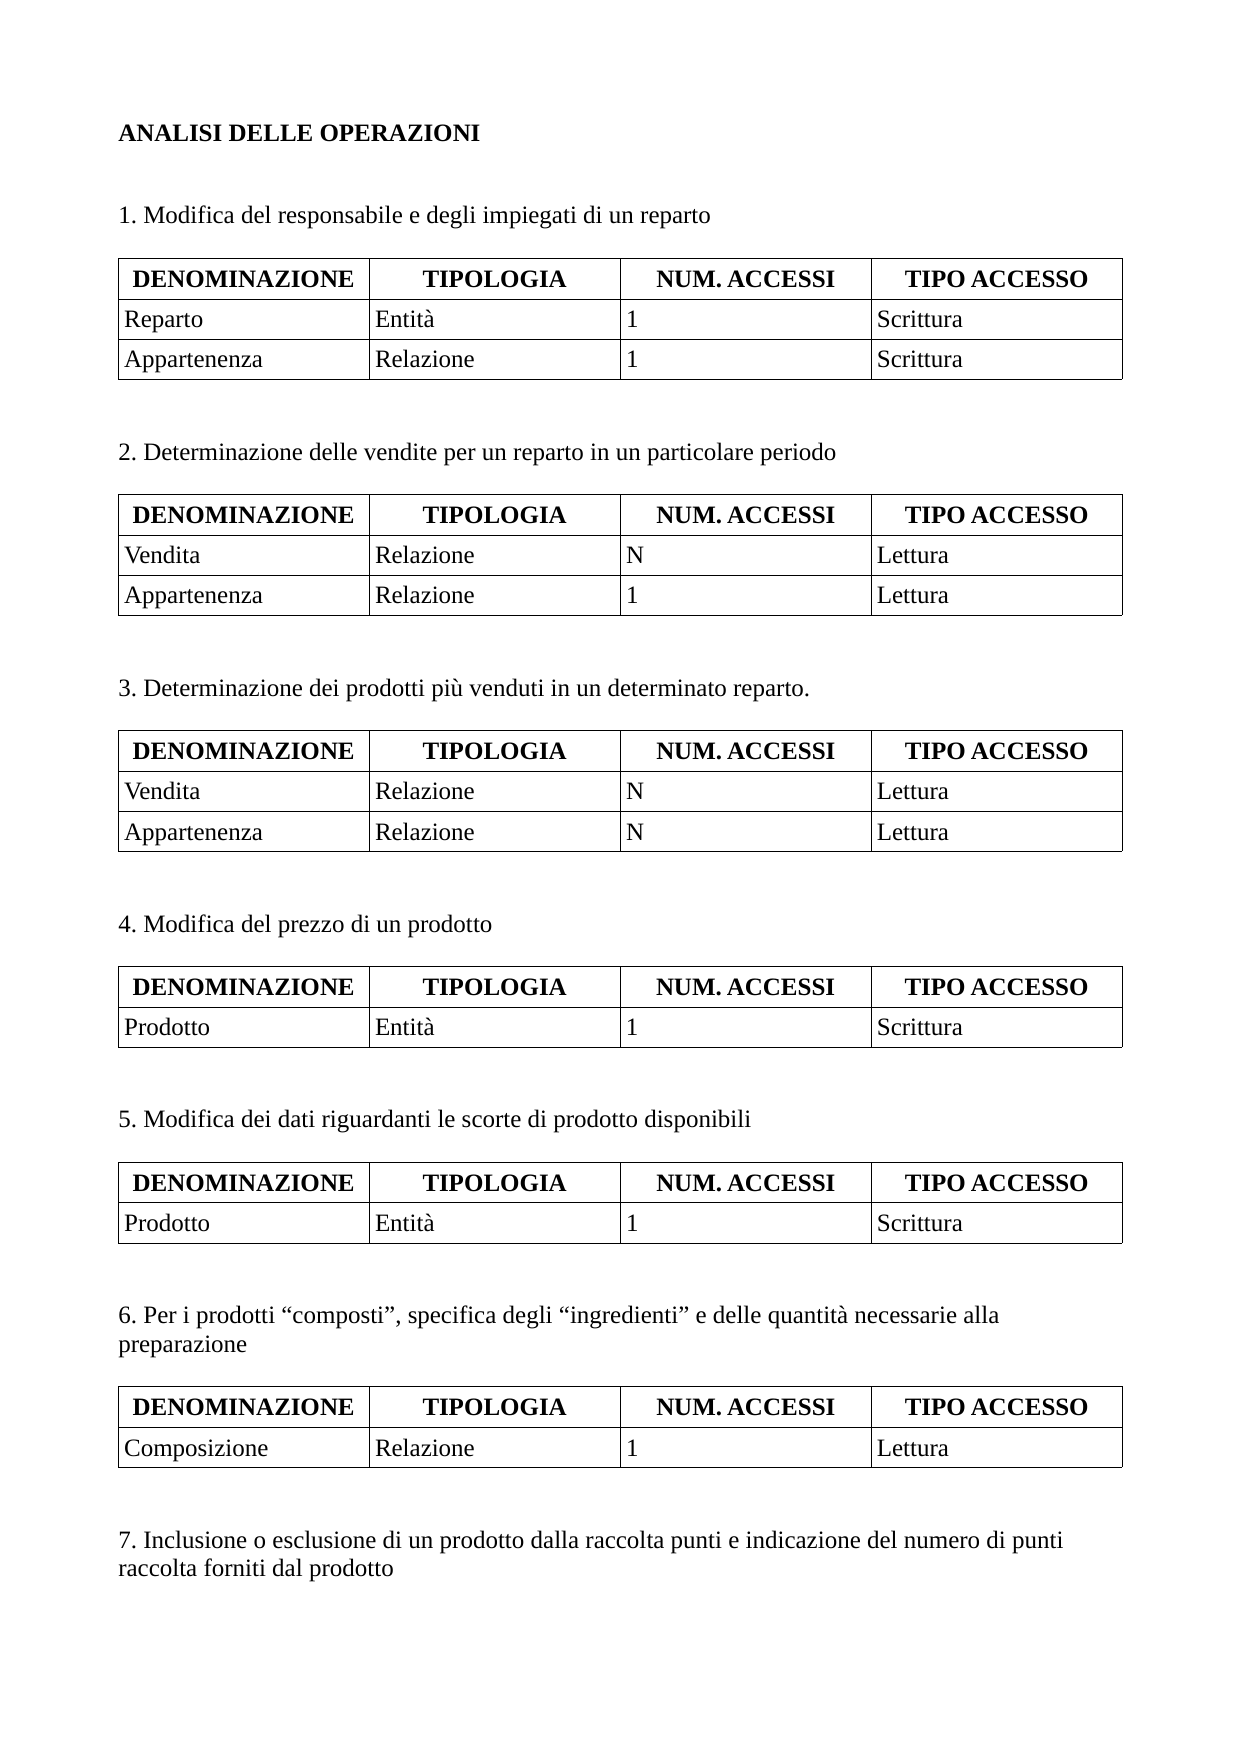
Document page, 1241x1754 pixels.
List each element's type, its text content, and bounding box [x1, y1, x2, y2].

table_cell Entità [370, 1203, 620, 1243]
table_cell Lettura [872, 576, 1122, 615]
table_header TIPOLOGIA [370, 967, 620, 1007]
table_cell N [621, 772, 871, 811]
table_cell Appartenenza [119, 576, 369, 615]
table_header DENOMINAZIONE [119, 967, 369, 1007]
table_header TIPOLOGIA [370, 731, 620, 771]
table_header TIPOLOGIA [370, 259, 620, 298]
table_header TIPOLOGIA [370, 1163, 620, 1202]
table_header NUM. ACCESSI [621, 967, 871, 1007]
table_cell Lettura [872, 812, 1122, 851]
table_cell Scrittura [872, 1203, 1122, 1243]
table_cell Entità [370, 1008, 620, 1047]
table_cell Scrittura [872, 340, 1122, 379]
table_header NUM. ACCESSI [621, 1387, 871, 1427]
table_header TIPO ACCESSO [872, 967, 1122, 1007]
table_cell Entità [370, 300, 620, 339]
table_header TIPO ACCESSO [872, 731, 1122, 771]
table_header NUM. ACCESSI [621, 1163, 871, 1202]
table_cell Scrittura [872, 1008, 1122, 1047]
table_header TIPO ACCESSO [872, 259, 1122, 298]
table_cell 1 [621, 340, 871, 379]
table_cell Relazione [370, 536, 620, 575]
table_header DENOMINAZIONE [119, 259, 369, 298]
table_cell 1 [621, 300, 871, 339]
table_cell Lettura [872, 772, 1122, 811]
table_cell Scrittura [872, 300, 1122, 339]
table_cell 1 [621, 1428, 871, 1467]
table_header NUM. ACCESSI [621, 731, 871, 771]
text 5. Modifica dei dati riguardanti le scorte di prodotto disponibili [118, 1104, 1122, 1162]
table_cell 1 [621, 1008, 871, 1047]
table_cell Relazione [370, 772, 620, 811]
table_cell Reparto [119, 300, 369, 339]
table_header DENOMINAZIONE [119, 1387, 369, 1427]
table_cell Vendita [119, 536, 369, 575]
table_header TIPO ACCESSO [872, 1163, 1122, 1202]
table_header DENOMINAZIONE [119, 731, 369, 771]
table_header TIPOLOGIA [370, 495, 620, 534]
table_cell N [621, 812, 871, 851]
table_cell Prodotto [119, 1008, 369, 1047]
table_cell Relazione [370, 1428, 620, 1467]
text 6. Per i prodotti “composti”, specifica degli “ingredienti” e delle quantità necessarie alla preparazione [118, 1300, 1122, 1386]
table_header TIPO ACCESSO [872, 1387, 1122, 1427]
table_cell Lettura [872, 1428, 1122, 1467]
table_header NUM. ACCESSI [621, 495, 871, 534]
text ANALISI DELLE OPERAZIONI [118, 118, 1122, 147]
table_header TIPO ACCESSO [872, 495, 1122, 534]
table_cell Appartenenza [119, 812, 369, 851]
table_cell N [621, 536, 871, 575]
table_cell Lettura [872, 536, 1122, 575]
table_cell 1 [621, 576, 871, 615]
table_cell Relazione [370, 576, 620, 615]
table_cell Relazione [370, 812, 620, 851]
text 3. Determinazione dei prodotti più venduti in un determinato reparto. [118, 673, 1122, 701]
text 1. Modifica del responsabile e degli impiegati di un reparto [118, 201, 1122, 258]
table_header NUM. ACCESSI [621, 259, 871, 298]
table_header DENOMINAZIONE [119, 1163, 369, 1202]
table_cell Relazione [370, 340, 620, 379]
text 2. Determinazione delle vendite per un reparto in un particolare periodo [118, 437, 1122, 494]
table_cell Prodotto [119, 1203, 369, 1243]
table_cell Composizione [119, 1428, 369, 1467]
table_cell Vendita [119, 772, 369, 811]
table_header TIPOLOGIA [370, 1387, 620, 1427]
table_cell 1 [621, 1203, 871, 1243]
table_header DENOMINAZIONE [119, 495, 369, 534]
text 7. Inclusione o esclusione di un prodotto dalla raccolta punti e indicazione del numero di punti raccolta forniti dal prodotto [118, 1525, 1122, 1611]
text 4. Modifica del prezzo di un prodotto [118, 909, 1122, 937]
table_cell Appartenenza [119, 340, 369, 379]
